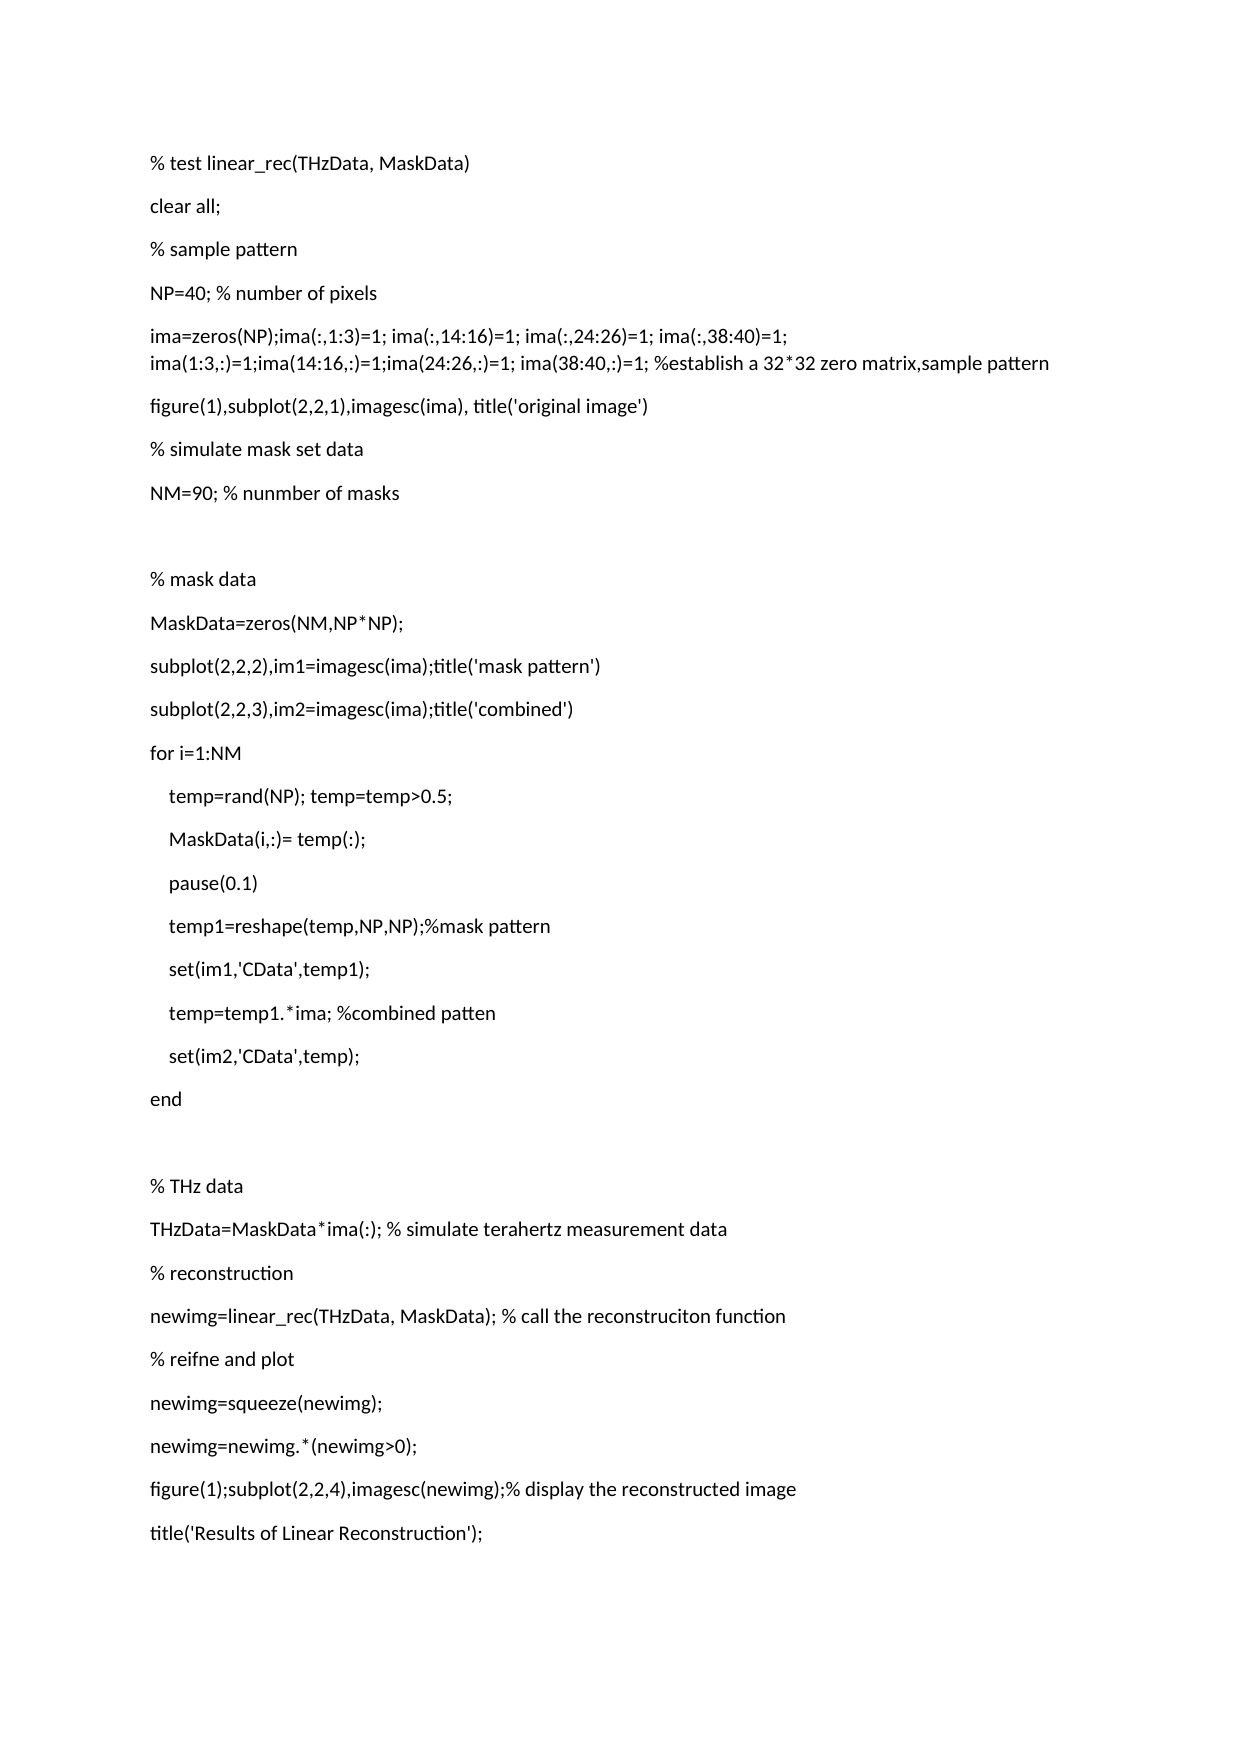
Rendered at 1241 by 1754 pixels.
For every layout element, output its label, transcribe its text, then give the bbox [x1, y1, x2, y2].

text % reconstruction [150, 1260, 1090, 1285]
text MaskData(i,:)= temp(:); [150, 827, 1090, 852]
text % mask data [150, 567, 1090, 592]
text for i=1:NM [150, 740, 1090, 765]
text end [150, 1087, 1090, 1112]
text temp=rand(NP); temp=temp>0.5; [150, 783, 1090, 809]
text figure(1);subplot(2,2,4),imagesc(newimg);% display the reconstructed image [150, 1477, 1090, 1502]
text temp1=reshape(temp,NP,NP);%mask pattern [150, 913, 1090, 939]
text NP=40; % number of pixels [150, 280, 1090, 305]
text % reifne and plot [150, 1347, 1090, 1372]
text figure(1),subplot(2,2,1),imagesc(ima), title('original image') [150, 393, 1090, 419]
text % test linear_rec(THzData, MaskData) [150, 150, 1090, 175]
text MaskData=zeros(NM,NP*NP); [150, 610, 1090, 635]
text newimg=squeeze(newimg); [150, 1390, 1090, 1415]
text title('Results of Linear Reconstruction'); [150, 1520, 1090, 1545]
text subplot(2,2,2),im1=imagesc(ima);title('mask pattern') [150, 653, 1090, 679]
text % simulate mask set data [150, 437, 1090, 462]
text subplot(2,2,3),im2=imagesc(ima);title('combined') [150, 697, 1090, 722]
text % THz data [150, 1173, 1090, 1199]
text % sample pattern [150, 237, 1090, 262]
text NM=90; % nunmber of masks [150, 480, 1090, 505]
text clear all; [150, 193, 1090, 219]
text temp=temp1.*ima; %combined patten [150, 1000, 1090, 1025]
text pause(0.1) [150, 870, 1090, 895]
text set(im2,'CData',temp); [150, 1043, 1090, 1069]
text newimg=newimg.*(newimg>0); [150, 1433, 1090, 1459]
text set(im1,'CData',temp1); [150, 957, 1090, 982]
text THzData=MaskData*ima(:); % simulate terahertz measurement data [150, 1217, 1090, 1242]
text ima=zeros(NP);ima(:,1:3)=1; ima(:,14:16)=1; ima(:,24:26)=1; ima(:,38:40)=1; ima(1:3,:)=1;ima(14:16,:)=1;ima(24:26,:)=1; ima(38:40,:)=1; %establish a 32*32 zero matrix,sample pattern [150, 323, 1090, 375]
text newimg=linear_rec(THzData, MaskData); % call the reconstruciton function [150, 1303, 1090, 1329]
